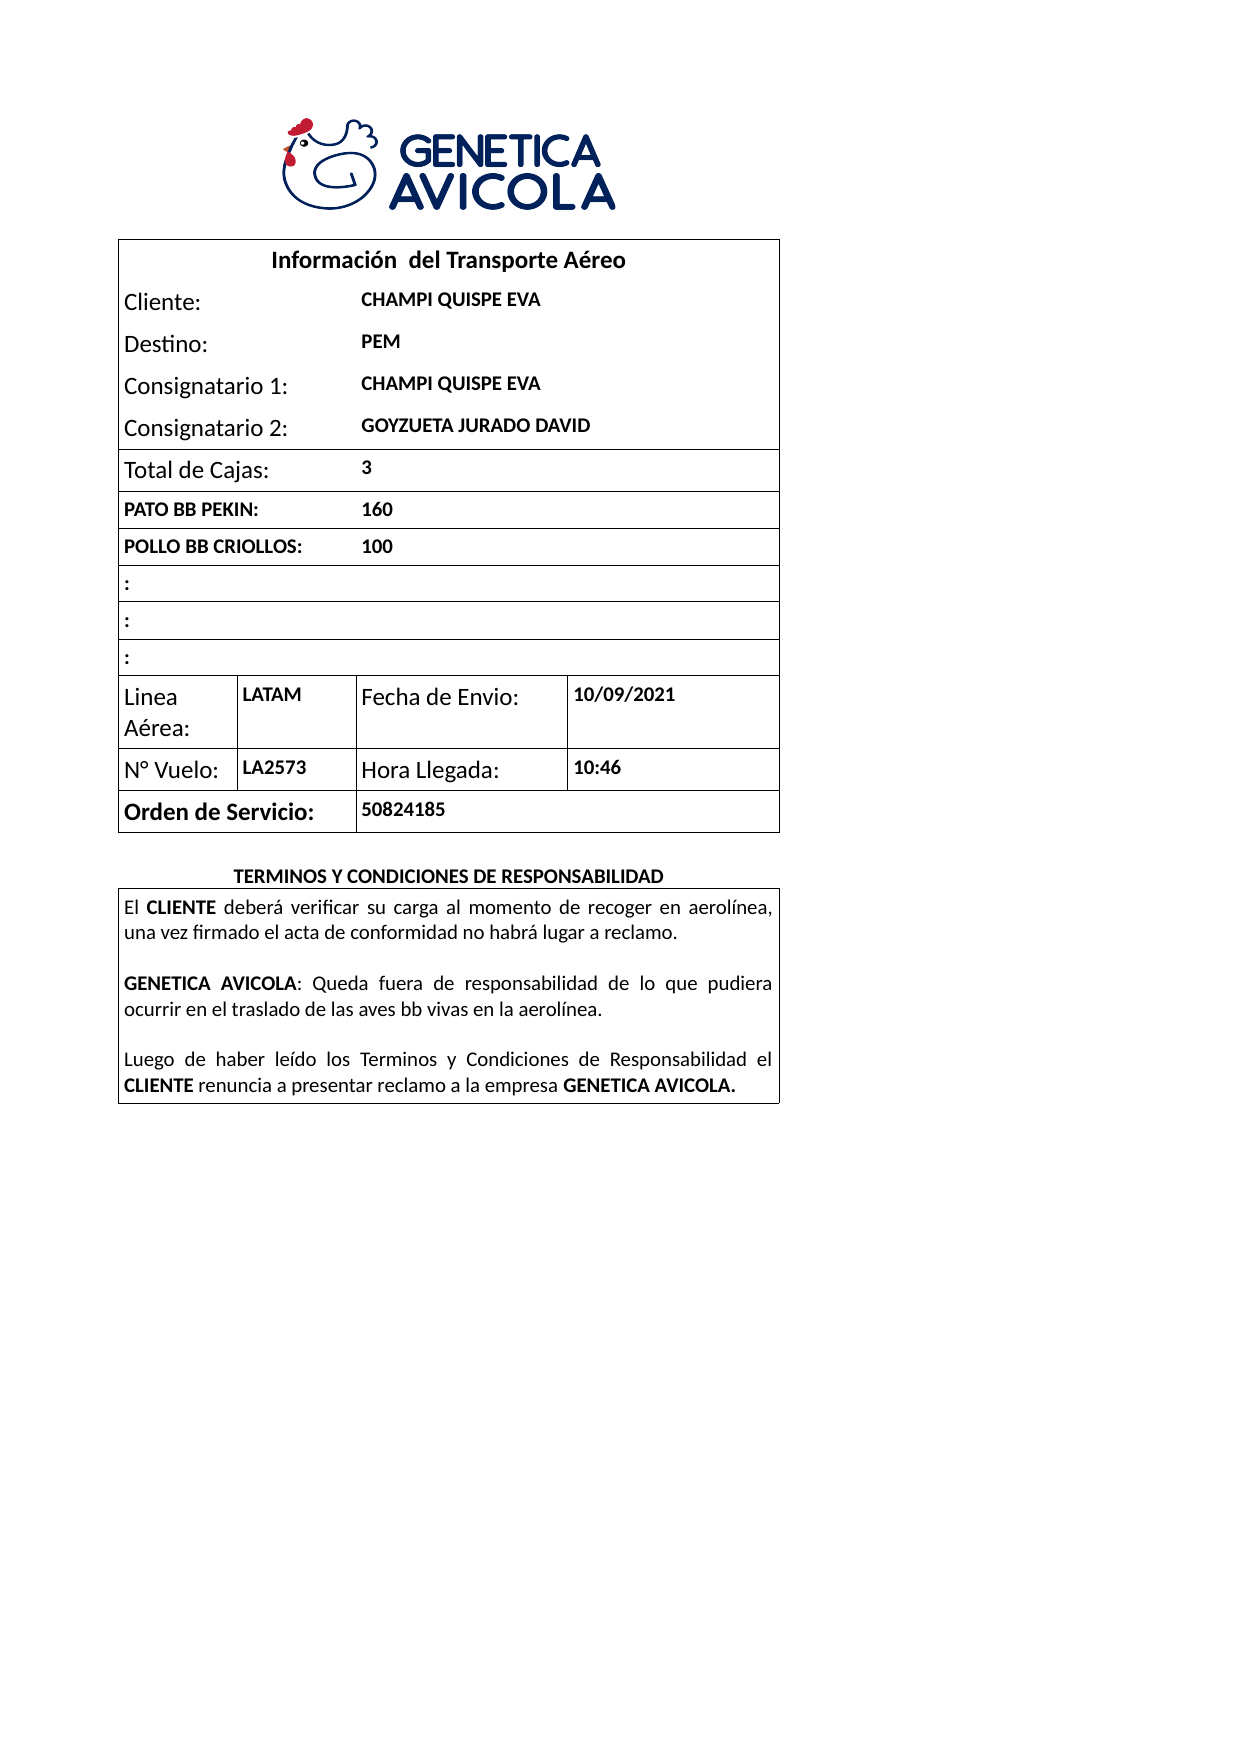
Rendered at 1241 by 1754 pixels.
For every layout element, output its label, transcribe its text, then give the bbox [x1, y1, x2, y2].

table_cell 3 [356, 450, 779, 491]
table_cell LA2573 [238, 749, 356, 790]
table_cell : [119, 640, 356, 675]
table_cell N° Vuelo: [119, 749, 237, 790]
table_cell Destino: [119, 323, 356, 364]
table_cell Total de Cajas: [119, 450, 356, 491]
table_cell Linea Aérea: [119, 676, 237, 748]
table_cell POLLO BB CRIOLLOS: [119, 529, 356, 564]
table_cell PEM [356, 323, 779, 364]
table_cell 10:46 [568, 749, 779, 790]
table_cell CHAMPI QUISPE EVA [356, 281, 779, 322]
table_cell Fecha de Envio: [357, 676, 567, 748]
table_cell El CLIENTE deberá verificar su carga al momento de recoger en aerolínea, una vez firmado el acta de conformidad no habrá lugar a reclamo. GENETICA AVICOLA: Queda fuera de responsabilidad de lo que pudiera ocurrir en el traslado de las aves bb vivas en la aerolínea. Luego de haber leído los Terminos y Condiciones de Responsabilidad el CLIENTE renuncia a presentar reclamo a la empresa GENETICA AVICOLA. [119, 889, 779, 1103]
table_cell 10/09/2021 [568, 676, 779, 748]
table_cell [356, 566, 779, 601]
table_cell CHAMPI QUISPE EVA [356, 365, 779, 406]
table_cell Hora Llegada: [357, 749, 567, 790]
table_cell [356, 640, 779, 675]
table_cell 160 [356, 492, 779, 527]
table_cell LATAM [238, 676, 356, 748]
table_cell Orden de Servicio: [119, 791, 356, 832]
picture [282, 118, 616, 210]
table_cell Consignatario 2: [119, 406, 356, 448]
table_cell TERMINOS Y CONDICIONES DE RESPONSABILIDAD [118, 833, 779, 888]
table_cell [356, 602, 779, 638]
table_cell 50824185 [357, 791, 779, 832]
table_cell 100 [356, 529, 779, 564]
table_cell : [119, 602, 356, 638]
table_header Información del Transporte Aéreo [119, 240, 779, 281]
table_cell : [119, 566, 356, 601]
table_cell GOYZUETA JURADO DAVID [356, 406, 779, 448]
table_cell Cliente: [119, 281, 356, 322]
table_cell Consignatario 1: [119, 365, 356, 406]
table_cell PATO BB PEKIN: [119, 492, 356, 527]
